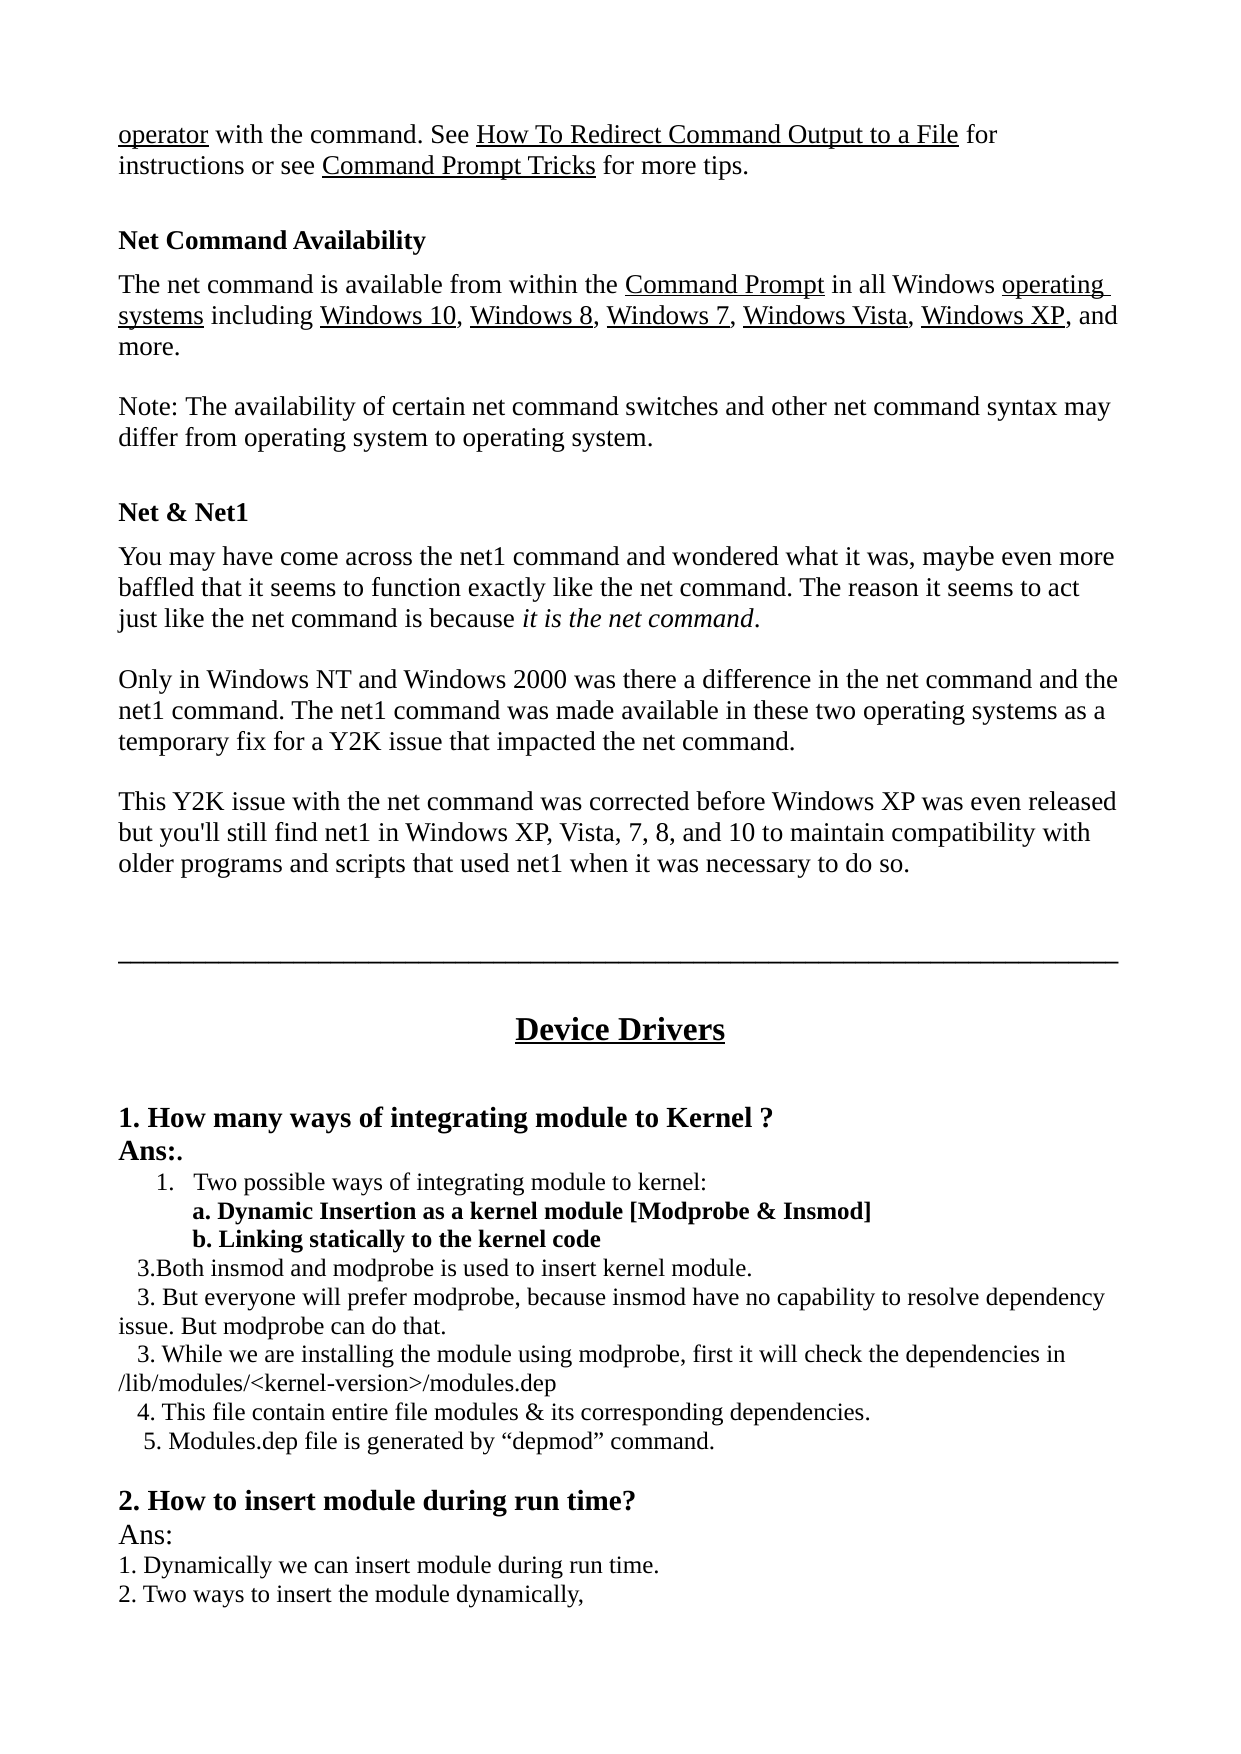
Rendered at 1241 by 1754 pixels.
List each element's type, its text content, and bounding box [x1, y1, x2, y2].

text 2. How to insert module during run time? [118, 1483, 1122, 1517]
text Note: The availability of certain net command switches and other net command syntax may differ from operating system to operating system. [118, 390, 1122, 453]
text a. Dynamic Insertion as a kernel module [Modprobe & Insmod] [118, 1196, 1122, 1224]
subtitle Net & Net1 [118, 496, 1122, 528]
text Device Drivers [118, 1009, 1122, 1047]
text Only in Windows NT and Windows 2000 was there a difference in the net command and the net1 command. The net1 command was made available in these two operating systems as a temporary fix for a Y2K issue that impacted the net command. [118, 663, 1122, 756]
text This Y2K issue with the net command was corrected before Windows XP was even released but you'll still find net1 in Windows XP, Vista, 7, 8, and 10 to maintain compatibility with older programs and scripts that used net1 when it was necessary to do so. [118, 785, 1122, 879]
text b. Linking statically to the kernel code [118, 1224, 1122, 1253]
text 3.Both insmod and modprobe is used to insert kernel module. [118, 1253, 1122, 1282]
text Ans: [118, 1517, 1122, 1550]
list Two possible ways of integrating module to kernel: [156, 1167, 1122, 1196]
text 1. How many ways of integrating module to Kernel ? [118, 1100, 1122, 1133]
text 3. But everyone will prefer modprobe, because insmod have no capability to resolve dependency issue. But modprobe can do that. [118, 1282, 1122, 1339]
text The net command is available from within the Command Prompt in all Windows operating systems including Windows 10, Windows 8, Windows 7, Windows Vista, Windows XP, and more. [118, 268, 1122, 361]
text 3. While we are installing the module using modprobe, first it will check the dependencies in /lib/modules/<kernel-version>/modules.dep [118, 1339, 1122, 1397]
text operator with the command. See How To Redirect Command Output to a File for instructions or see Command Prompt Tricks for more tips. [118, 118, 1122, 180]
text 1. Dynamically we can insert module during run time. [118, 1550, 1122, 1579]
text ________________________________________________________________________________ [118, 937, 1122, 965]
subtitle Net Command Availability [118, 224, 1122, 255]
text 4. This file contain entire file modules & its corresponding dependencies. [118, 1397, 1122, 1426]
text Ans:. [118, 1133, 1122, 1167]
text 2. Two ways to insert the module dynamically, [118, 1579, 1122, 1608]
text You may have come across the net1 command and wondered what it was, maybe even more baffled that it seems to function exactly like the net command. The reason it seems to act just like the net command is because it is the net command. [118, 540, 1122, 633]
text 5. Modules.dep file is generated by “depmod” command. [118, 1426, 1122, 1454]
